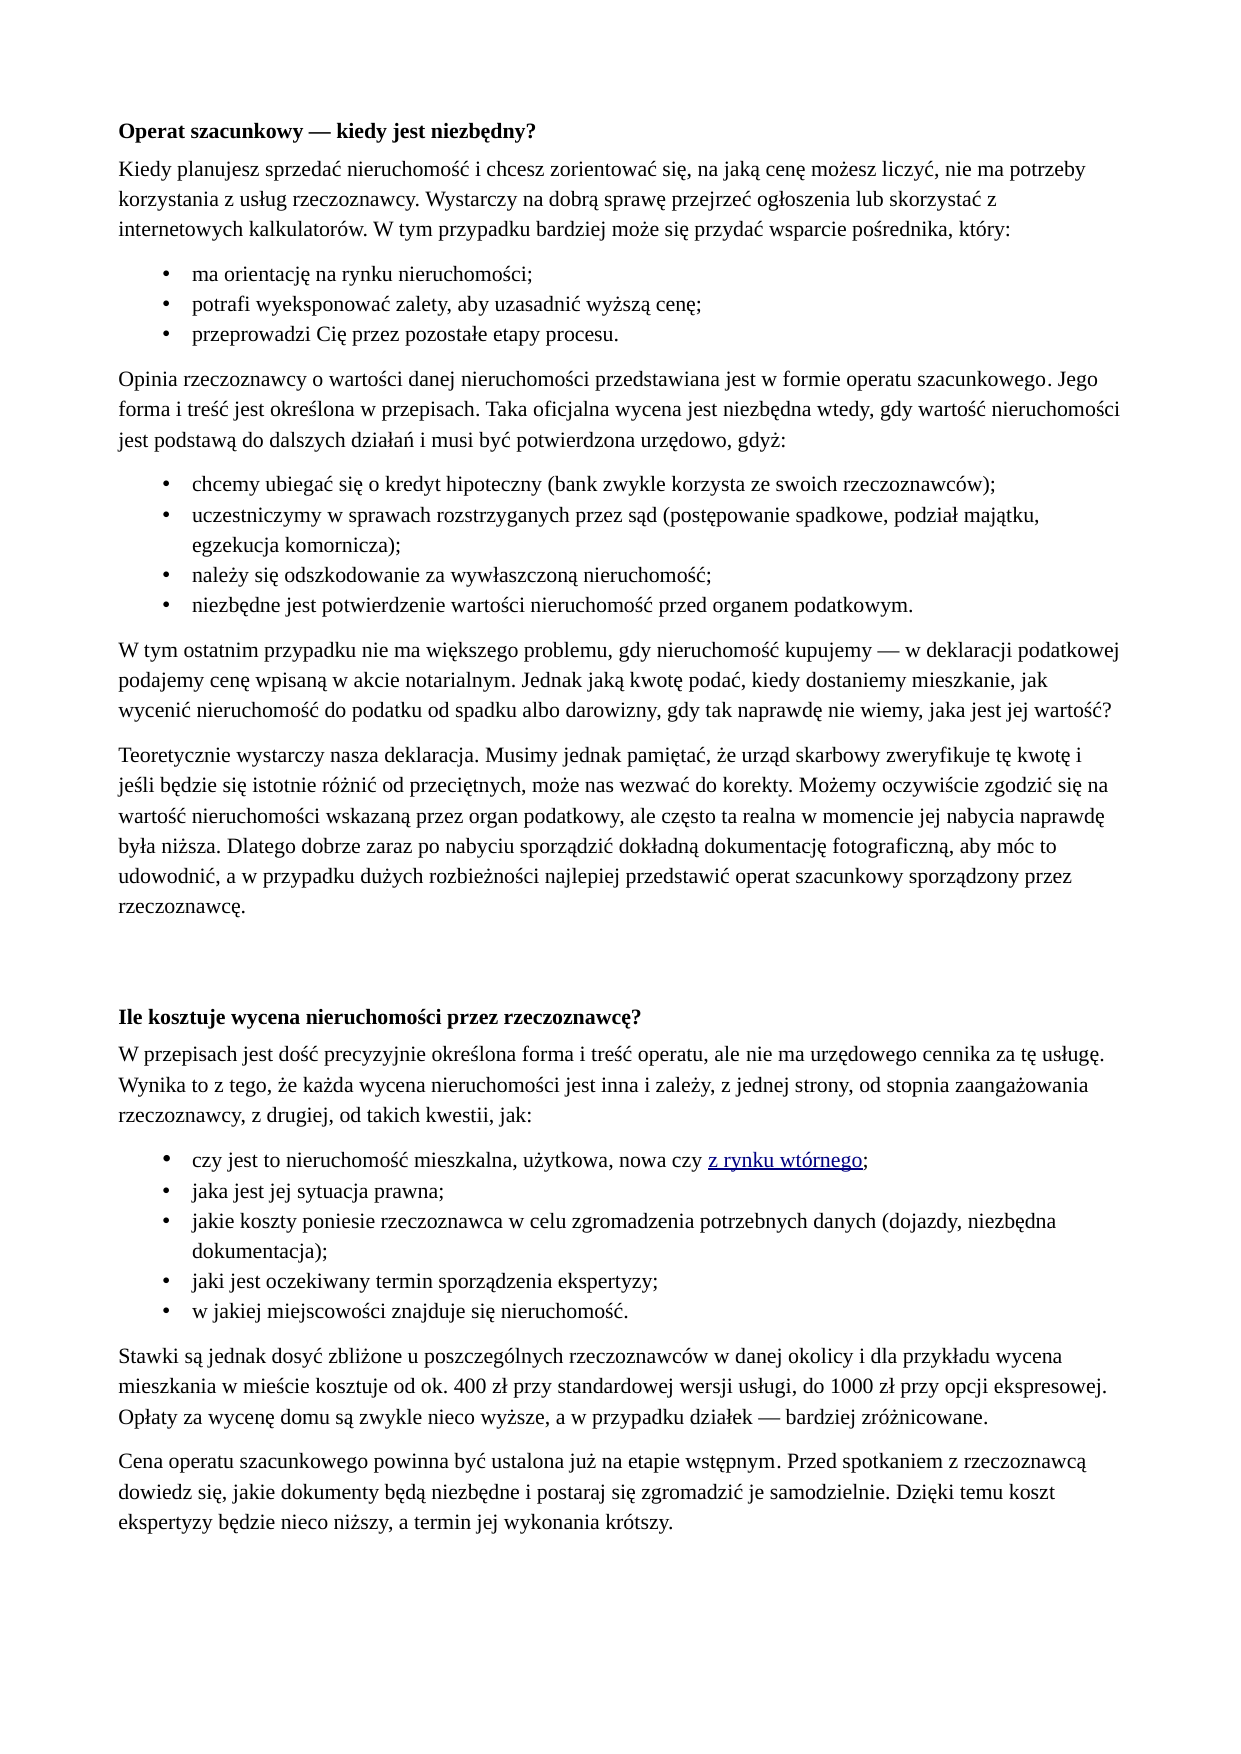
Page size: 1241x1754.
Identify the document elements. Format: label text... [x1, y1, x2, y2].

text Cena operatu szacunkowego powinna być ustalona już na etapie wstępnym. Przed spotkaniem z rzeczoznawcą dowiedz się, jakie dokumenty będą niezbędne i postaraj się zgromadzić je samodzielnie. Dzięki temu koszt ekspertyzy będzie nieco niższy, a termin jej wykonania krótszy. [118, 1448, 1122, 1534]
subtitle Ile kosztuje wycena nieruchomości przez rzeczoznawcę? [118, 1004, 1122, 1029]
text Teoretycznie wystarczy nasza deklaracja. Musimy jednak pamiętać, że urząd skarbowy zweryfikuje tę kwotę i jeśli będzie się istotnie różnić od przeciętnych, może nas wezwać do korekty. Możemy oczywiście zgodzić się na wartość nieruchomości wskazaną przez organ podatkowy, ale często ta realna w momencie jej nabycia naprawdę była niższa. Dlatego dobrze zaraz po nabyciu sporządzić dokładną dokumentację fotograficzną, aby móc to udowodnić, a w przypadku dużych rozbieżności najlepiej przedstawić operat szacunkowy sporządzony przez rzeczoznawcę. [118, 742, 1122, 918]
text W tym ostatnim przypadku nie ma większego problemu, gdy nieruchomość kupujemy — w deklaracji podatkowej podajemy cenę wpisaną w akcie notarialnym. Jednak jaką kwotę podać, kiedy dostaniemy mieszkanie, jak wycenić nieruchomość do podatku od spadku albo darowizny, gdy tak naprawdę nie wiemy, jaka jest jej wartość? [118, 637, 1122, 723]
text Opinia rzeczoznawcy o wartości danej nieruchomości przedstawiana jest w formie operatu szacunkowego. Jego forma i treść jest określona w przepisach. Taka oficjalna wycena jest niezbędna wtedy, gdy wartość nieruchomości jest podstawą do dalszych działań i musi być potwierdzona urzędowo, gdyż: [118, 366, 1122, 452]
list chcemy ubiegać się o kredyt hipoteczny (bank zwykle korzysta ze swoich rzeczoznawców); [162, 471, 1122, 497]
list ma orientację na rynku nieruchomości; [162, 261, 1122, 286]
list uczestniczymy w sprawach rozstrzyganych przez sąd (postępowanie spadkowe, podział majątku, egzekucja komornicza); [162, 502, 1122, 557]
text Kiedy planujesz sprzedać nieruchomość i chcesz zorientować się, na jaką cenę możesz liczyć, nie ma potrzeby korzystania z usług rzeczoznawcy. Wystarczy na dobrą sprawę przejrzeć ogłoszenia lub skorzystać z internetowych kalkulatorów. W tym przypadku bardziej może się przydać wsparcie pośrednika, który: [118, 156, 1122, 241]
list w jakiej miejscowości znajduje się nieruchomość. [162, 1298, 1122, 1324]
list niezbędne jest potwierdzenie wartości nieruchomość przed organem podatkowym. [162, 592, 1122, 617]
list przeprowadzi Cię przez pozostałe etapy procesu. [162, 321, 1122, 347]
subtitle Operat szacunkowy — kiedy jest niezbędny? [118, 118, 1122, 143]
list potrafi wyeksponować zalety, aby uzasadnić wyższą cenę; [162, 291, 1122, 316]
text W przepisach jest dość precyzyjnie określona forma i treść operatu, ale nie ma urzędowego cennika za tę usługę. Wynika to z tego, że każda wycena nieruchomości jest inna i zależy, z jednej strony, od stopnia zaangażowania rzeczoznawcy, z drugiej, od takich kwestii, jak: [118, 1041, 1122, 1127]
list jaka jest jej sytuacja prawna; [162, 1178, 1122, 1203]
list należy się odszkodowanie za wywłaszczoną nieruchomość; [162, 562, 1122, 587]
text Stawki są jednak dosyć zbliżone u poszczególnych rzeczoznawców w danej okolicy i dla przykładu wycena mieszkania w mieście kosztuje od ok. 400 zł przy standardowej wersji usługi, do 1000 zł przy opcji ekspresowej. Opłaty za wycenę domu są zwykle nieco wyższe, a w przypadku działek — bardziej zróżnicowane. [118, 1343, 1122, 1429]
list czy jest to nieruchomość mieszkalna, użytkowa, nowa czy z rynku wtórnego; [162, 1147, 1122, 1172]
list jakie koszty poniesie rzeczoznawca w celu zgromadzenia potrzebnych danych (dojazdy, niezbędna dokumentacja); [162, 1208, 1122, 1263]
list jaki jest oczekiwany termin sporządzenia ekspertyzy; [162, 1268, 1122, 1293]
